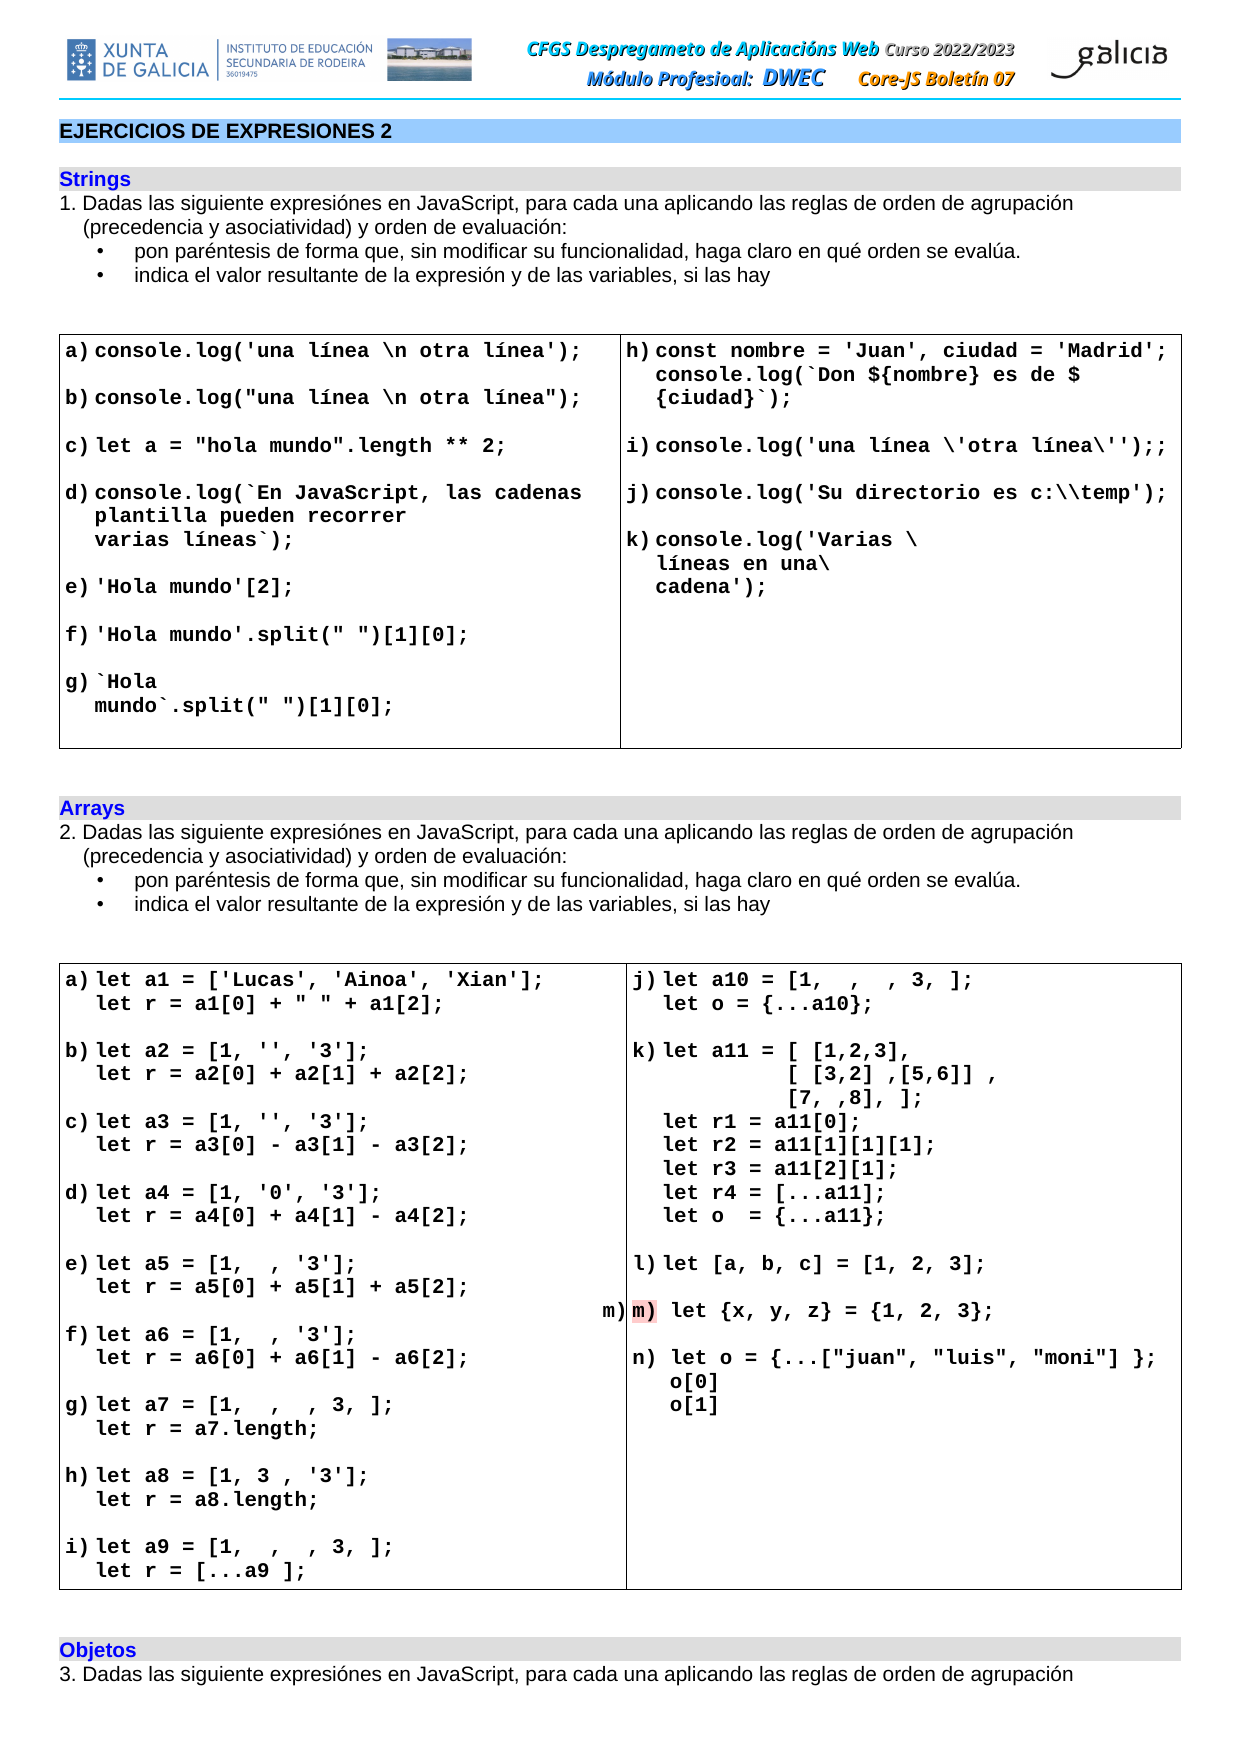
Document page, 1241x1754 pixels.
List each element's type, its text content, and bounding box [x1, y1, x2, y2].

table_header let a10 = [1, , , 3, ]; let o = {...a10}; let a11 = [ [1,2,3], [ [3,2] ,[5,6]] , [7, ,8], ]; let r1 = a11[0]; let r2 = a11[1][1][1]; let r3 = a11[2][1]; let r4 = [...a11]; let o = {...a11}; let [a, b, c] = [1, 2, 3]; m) let {x, y, z} = {1, 2, 3}; n) let o = {...["juan", "luis", "moni"] }; o[0] o[1] [627, 964, 1181, 1589]
table_header console.log('una línea \n otra línea'); console.log("una línea \n otra línea"); let a = "hola mundo".length ** 2; console.log(`En JavaScript, las cadenas plantilla pueden recorrer varias líneas`); 'Hola mundo'[2]; 'Hola mundo'.split(" ")[1][0]; `Hola mundo`.split(" ")[1][0]; [60, 335, 620, 748]
list pon paréntesis de forma que, sin modificar su funcionalidad, haga claro en qué orden se evalúa. [97, 239, 1181, 263]
text EJERCICIOS DE EXPRESIONES 2 [59, 119, 1181, 143]
text 3. Dadas las siguiente expresiónes en JavaScript, para cada una aplicando las reglas de orden de agrupación [59, 1661, 1181, 1685]
text Arrays [59, 796, 1181, 820]
list indica el valor resultante de la expresión y de las variables, si las hay [97, 892, 1181, 916]
text 2. Dadas las siguiente expresiónes en JavaScript, para cada una aplicando las reglas de orden de agrupación (precedencia y asociatividad) y orden de evaluación: [59, 820, 1181, 868]
text 1. Dadas las siguiente expresiónes en JavaScript, para cada una aplicando las reglas de orden de agrupación (precedencia y asociatividad) y orden de evaluación: [59, 191, 1181, 239]
table_header const nombre = 'Juan', ciudad = 'Madrid'; console.log(`Don ${nombre} es de ${ciudad}`); console.log('una línea \'otra línea\'');; console.log('Su directorio es c:\\temp'); console.log('Varias \ líneas en una\ cadena'); [621, 335, 1181, 748]
picture [1051, 37, 1172, 82]
text Objetos [59, 1637, 1181, 1661]
list pon paréntesis de forma que, sin modificar su funcionalidad, haga claro en qué orden se evalúa. [97, 868, 1181, 892]
picture [64, 35, 473, 82]
list indica el valor resultante de la expresión y de las variables, si las hay [97, 263, 1181, 287]
table_header let a1 = ['Lucas', 'Ainoa', 'Xian']; let r = a1[0] + " " + a1[2]; let a2 = [1, '', '3']; let r = a2[0] + a2[1] + a2[2]; let a3 = [1, '', '3']; let r = a3[0] - a3[1] - a3[2]; let a4 = [1, '0', '3']; let r = a4[0] + a4[1] - a4[2]; let a5 = [1, , '3']; let r = a5[0] + a5[1] + a5[2]; let a6 = [1, , '3']; let r = a6[0] + a6[1] - a6[2]; let a7 = [1, , , 3, ]; let r = a7.length; let a8 = [1, 3 , '3']; let r = a8.length; let a9 = [1, , , 3, ]; let r = [...a9 ]; [60, 964, 626, 1589]
text Strings [59, 167, 1181, 191]
